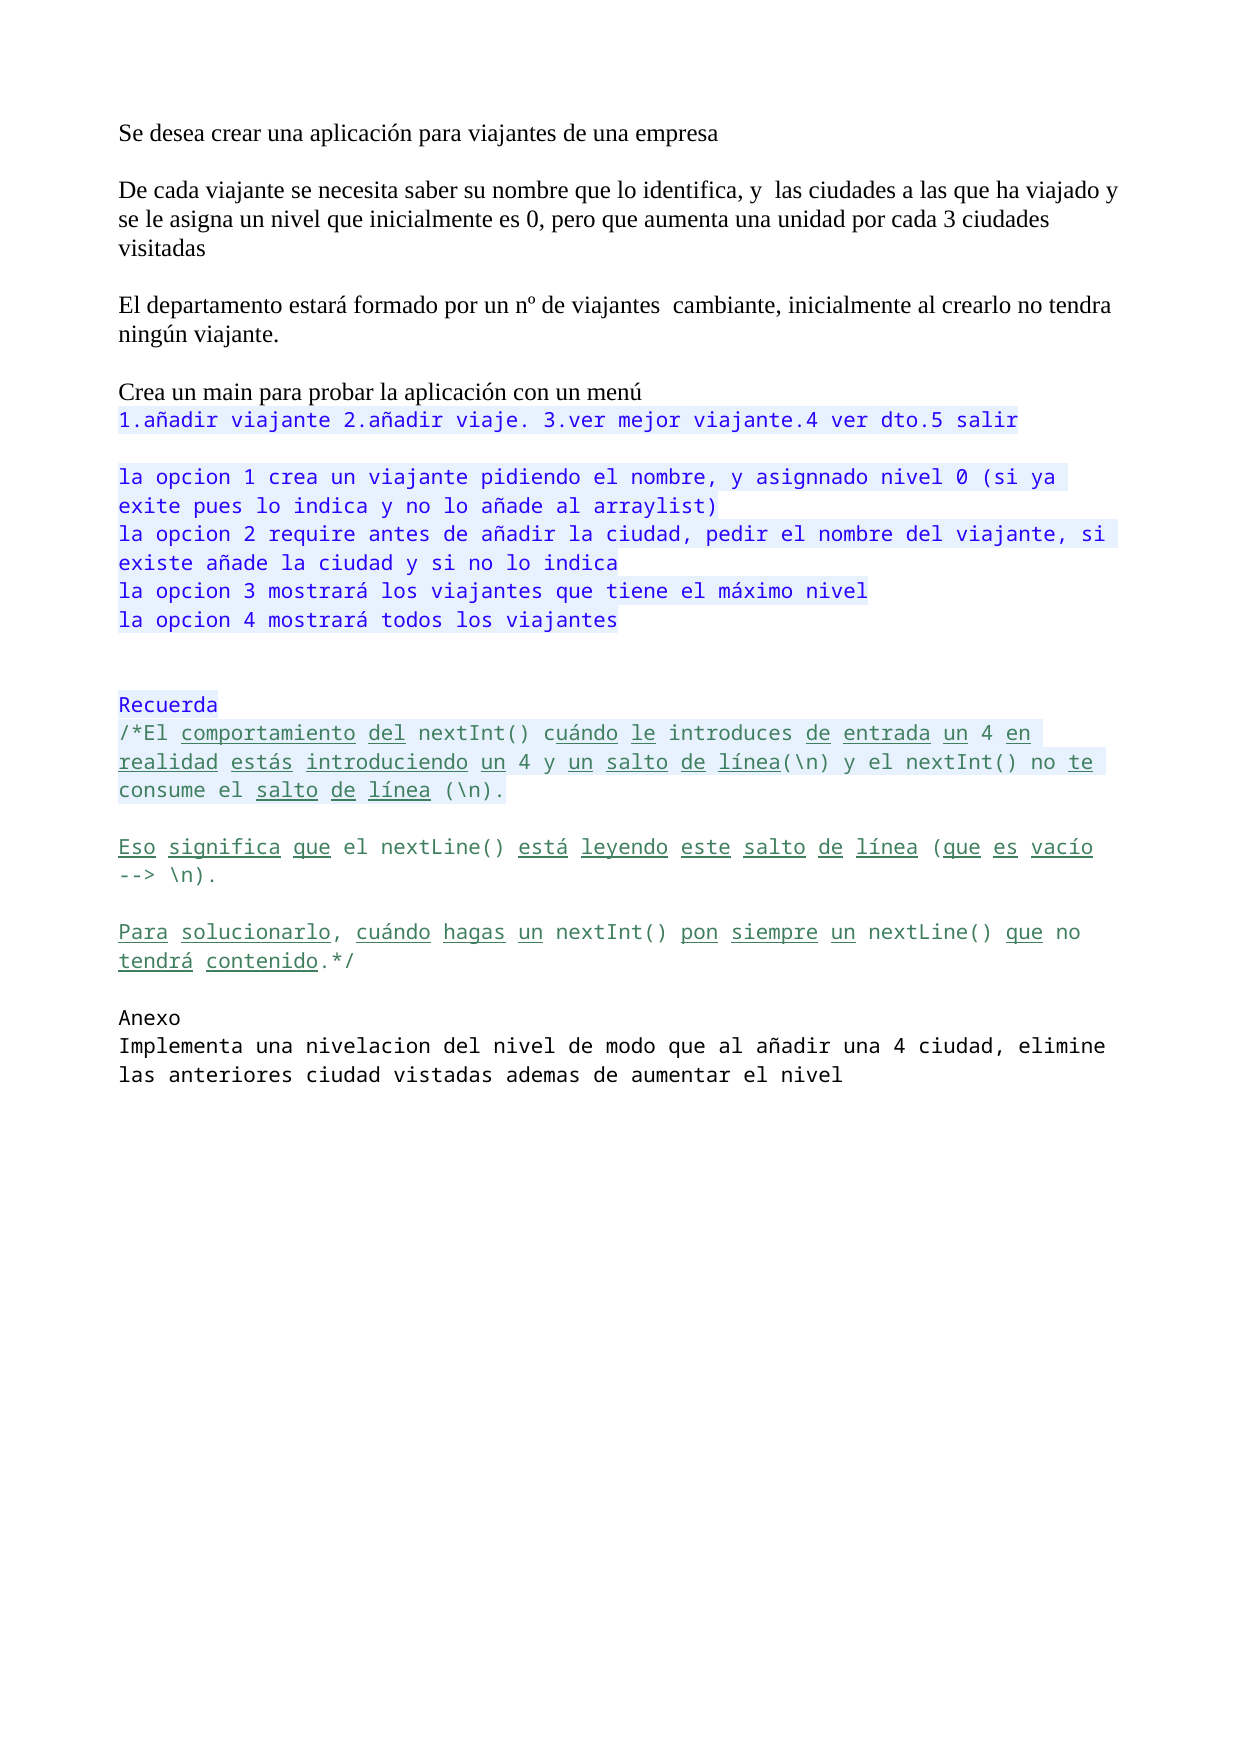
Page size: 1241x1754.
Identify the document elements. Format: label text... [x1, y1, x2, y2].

text Se desea crear una aplicación para viajantes de una empresa [118, 118, 1122, 147]
text Recuerda [118, 690, 1122, 718]
text la opcion 1 crea un viajante pidiendo el nombre, y asignnado nivel 0 (si ya exite pues lo indica y no lo añade al arraylist) [118, 462, 1122, 519]
text Implementa una nivelacion del nivel de modo que al añadir una 4 ciudad, elimine las anteriores ciudad vistadas ademas de aumentar el nivel [118, 1031, 1122, 1088]
text Para solucionarlo, cuándo hagas un nextInt() pon siempre un nextLine() que no tendrá contenido.*/ [118, 917, 1122, 974]
text la opcion 3 mostrará los viajantes que tiene el máximo nivel [118, 576, 1122, 605]
text /*El comportamiento del nextInt() cuándo le introduces de entrada un 4 en realidad estás introduciendo un 4 y un salto de línea(\n) y el nextInt() no te consume el salto de línea (\n). [118, 718, 1122, 804]
text Eso significa que el nextLine() está leyendo este salto de línea (que es vacío --> \n). [118, 832, 1122, 889]
text la opcion 4 mostrará todos los viajantes [118, 605, 1122, 633]
text Anexo [118, 1003, 1122, 1031]
text El departamento estará formado por un nº de viajantes cambiante, inicialmente al crearlo no tendra ningún viajante. [118, 291, 1122, 348]
text 1.añadir viajante 2.añadir viaje. 3.ver mejor viajante.4 ver dto.5 salir [118, 406, 1122, 434]
text Crea un main para probar la aplicación con un menú [118, 377, 1122, 406]
text la opcion 2 require antes de añadir la ciudad, pedir el nombre del viajante, si existe añade la ciudad y si no lo indica [118, 519, 1122, 576]
text De cada viajante se necesita saber su nombre que lo identifica, y las ciudades a las que ha viajado y se le asigna un nivel que inicialmente es 0, pero que aumenta una unidad por cada 3 ciudades visitadas [118, 176, 1122, 262]
